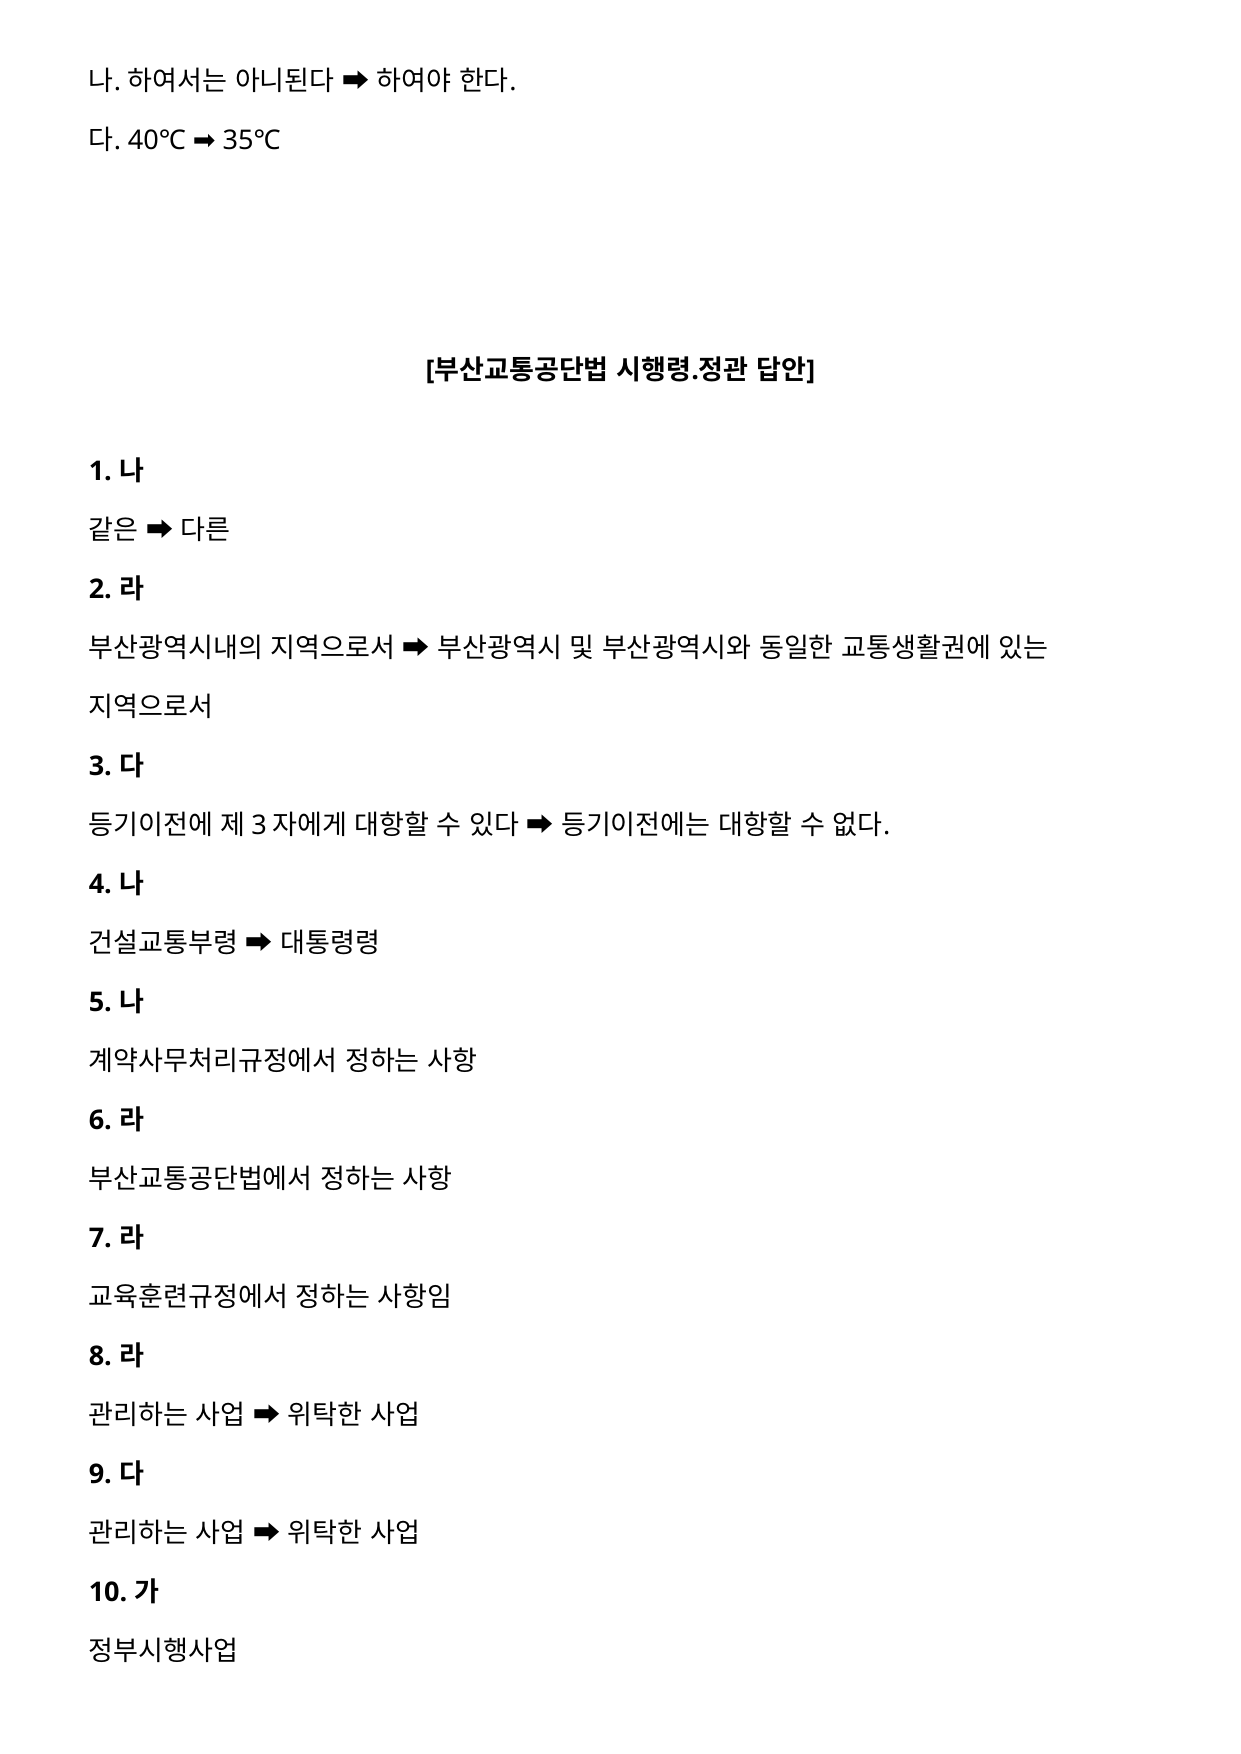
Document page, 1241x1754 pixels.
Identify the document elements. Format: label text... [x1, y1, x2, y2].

text 건설교통부령 ➡ 대통령령 [88, 921, 1152, 960]
text 등기이전에 제3자에게 대항할 수 있다 ➡ 등기이전에는 대항할 수 없다. [88, 803, 1152, 842]
text [부산교통공단법 시행령.정관 답안] [88, 348, 1152, 387]
text 정부시행사업 [88, 1629, 1152, 1668]
text 나. 하여서는 아니된다 ➡ 하여야 한다. [88, 59, 1152, 98]
text 4. 나 [88, 862, 1152, 901]
text 교육훈련규정에서 정하는 사항임 [88, 1275, 1152, 1314]
text 1. 나 [88, 449, 1152, 489]
text 6. 라 [88, 1098, 1152, 1137]
text 부산광역시내의 지역으로서 ➡ 부산광역시 및 부산광역시와 동일한 교통생활권에 있는 지역으로서 [88, 626, 1152, 724]
text 3. 다 [88, 744, 1152, 783]
text 5. 나 [88, 980, 1152, 1019]
text 다. 40℃ ➡ 35℃ [88, 118, 1152, 157]
text 7. 라 [88, 1216, 1152, 1255]
text 2. 라 [88, 567, 1152, 607]
text 관리하는 사업 ➡ 위탁한 사업 [88, 1511, 1152, 1550]
text 계약사무처리규정에서 정하는 사항 [88, 1039, 1152, 1078]
text 9. 다 [88, 1452, 1152, 1491]
text 부산교통공단법에서 정하는 사항 [88, 1157, 1152, 1196]
text 관리하는 사업 ➡ 위탁한 사업 [88, 1393, 1152, 1432]
text 같은 ➡ 다른 [88, 508, 1152, 548]
text 10. 가 [88, 1569, 1152, 1609]
text 8. 라 [88, 1334, 1152, 1373]
